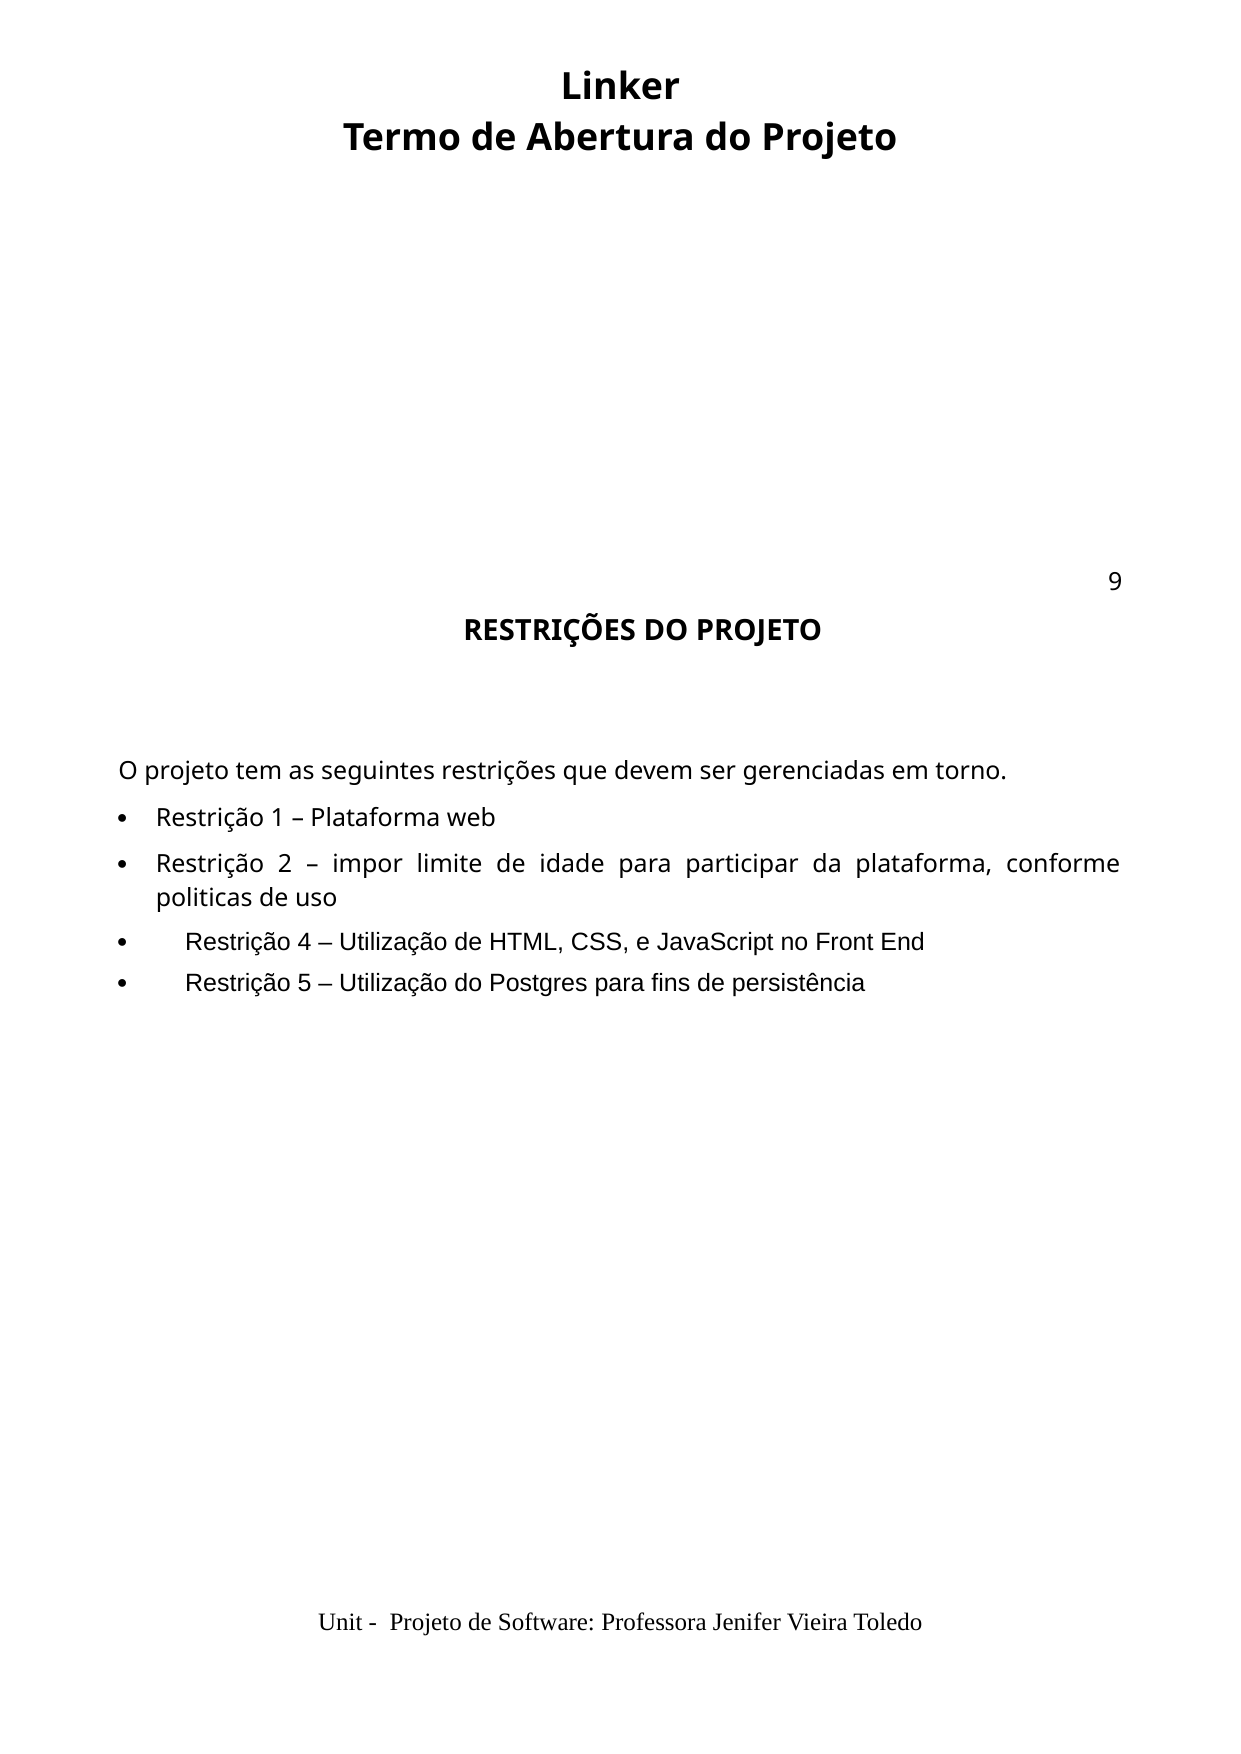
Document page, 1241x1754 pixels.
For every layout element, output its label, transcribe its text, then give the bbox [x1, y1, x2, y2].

text 9 [118, 563, 1122, 597]
text  Restrição 5 – Utilização do Postgres para fins de persistência [118, 968, 1122, 997]
text  Restrição 2 – impor limite de idade para participar da plataforma, conforme politicas de uso [118, 846, 1122, 914]
text O projeto tem as seguintes restrições que devem ser gerenciadas em torno. [118, 753, 1122, 787]
text  Restrição 4 – Utilização de HTML, CSS, e JavaScript no Front End [118, 927, 1122, 955]
list RESTRIÇÕES DO PROJETO [118, 610, 1122, 649]
text  Restrição 1 – Plataforma web [118, 799, 1122, 833]
